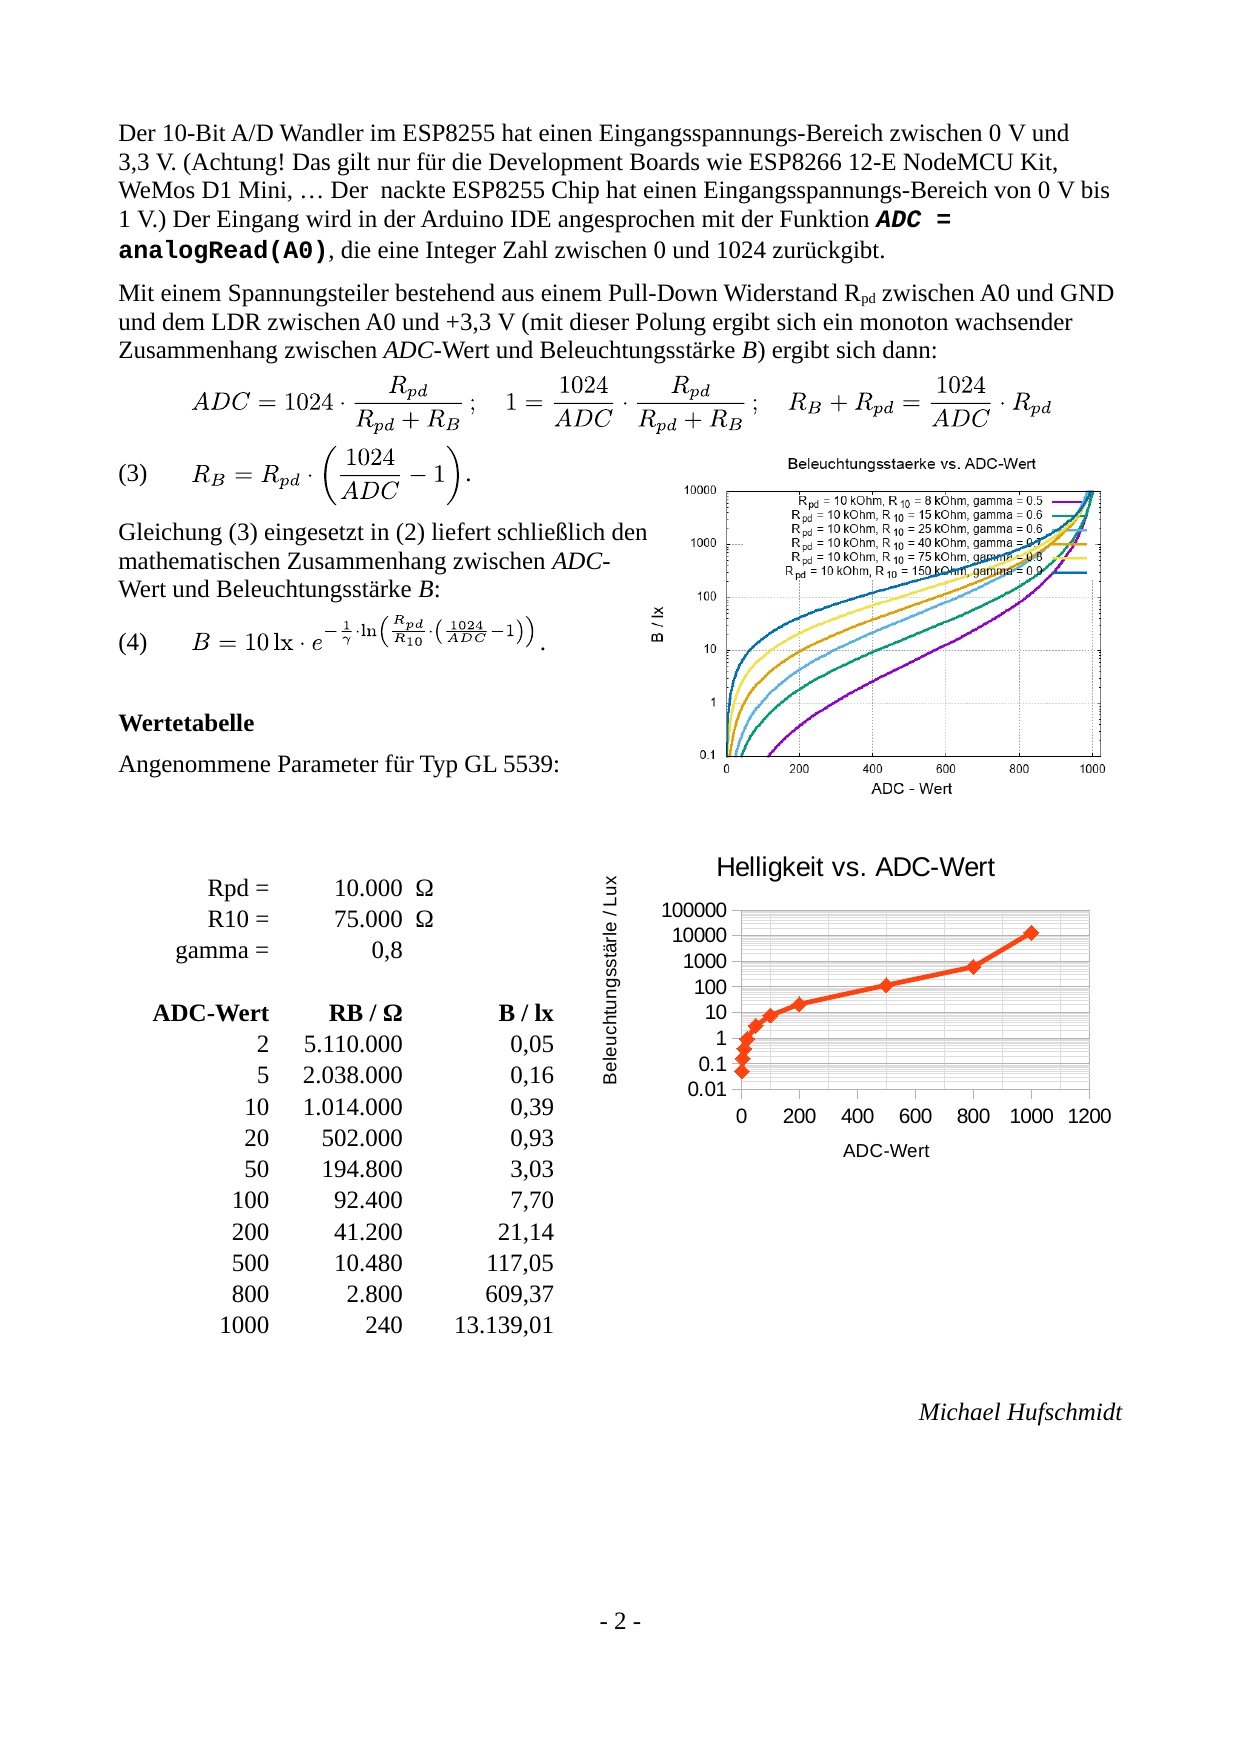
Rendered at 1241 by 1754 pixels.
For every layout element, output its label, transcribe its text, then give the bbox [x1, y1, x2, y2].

table_cell 20 [118, 1120, 272, 1152]
table_header 10.000 [272, 870, 406, 902]
table_cell 0,93 [406, 1120, 557, 1152]
table_cell 100 [118, 1183, 272, 1214]
table_cell 75.000 [272, 902, 406, 933]
table_cell 2.800 [272, 1277, 406, 1308]
table_cell 240 [272, 1308, 406, 1339]
text Der 10-Bit A/D Wandler im ESP8255 hat einen Eingangsspannungs-Bereich zwischen 0 V und 3,3 V. (Achtung! Das gilt nur für die Development Boards wie ESP8266 12-E NodeMCU Kit, WeMos D1 Mini, … Der nackte ESP8255 Chip hat einen Eingangsspannungs-Bereich von 0 V bis 1 V.) Der Eingang wird in der Arduino IDE angesprochen mit der Funktion ADC = analogRead(A0), die eine Integer Zahl zwischen 0 und 1024 zurückgibt. [118, 118, 1122, 266]
text Wertetabelle [118, 708, 649, 737]
table_cell 502.000 [272, 1120, 406, 1152]
picture [649, 445, 1123, 801]
table_cell 50 [118, 1152, 272, 1183]
table_cell 13.139,01 [406, 1308, 557, 1339]
table_cell 0,16 [406, 1058, 557, 1089]
table_cell 92.400 [272, 1183, 406, 1214]
table_cell 0,05 [406, 1027, 557, 1058]
text Mit einem Spannungsteiler bestehend aus einem Pull-Down Widerstand Rpd zwischen A0 und GND und dem LDR zwischen A0 und +3,3 V (mit dieser Polung ergibt sich ein monoton wachsender Zusammenhang zwischen ADC-Wert und Beleuchtungsstärke B) ergibt sich dann: [118, 278, 1122, 364]
table_cell 1000 [118, 1308, 272, 1339]
table_cell [272, 964, 406, 995]
text (3) [118, 446, 334, 505]
table_header Ω [406, 870, 557, 902]
table_cell 800 [118, 1277, 272, 1308]
table_cell [406, 933, 557, 964]
text Angenommene Parameter für Typ GL 5539: [118, 749, 649, 777]
table_cell 21,14 [406, 1214, 557, 1245]
table_cell 200 [118, 1214, 272, 1245]
table_cell 10 [118, 1089, 272, 1120]
table_cell 5.110.000 [272, 1027, 406, 1058]
table_cell [118, 964, 272, 995]
table_cell Ω [406, 902, 557, 933]
text Gleichung (3) eingesetzt in (2) liefert schließlich den mathematischen Zusammenhang zwischen ADC-Wert und Beleuchtungsstärke B: [118, 517, 649, 603]
table_cell R10 = [118, 902, 272, 933]
table_cell 0,8 [272, 933, 406, 964]
table_cell 117,05 [406, 1245, 557, 1277]
text (4) . [118, 615, 649, 656]
table_cell 10.480 [272, 1245, 406, 1277]
table_cell 2 [118, 1027, 272, 1058]
text . [449, 446, 649, 505]
table_cell RB / Ω [272, 995, 406, 1027]
table_cell 1.014.000 [272, 1089, 406, 1120]
table_cell gamma = [118, 933, 272, 964]
table_cell 7,70 [406, 1183, 557, 1214]
table_cell 194.800 [272, 1152, 406, 1183]
table_cell 5 [118, 1058, 272, 1089]
table_cell 0,39 [406, 1089, 557, 1120]
table_header Rpd = [118, 870, 272, 902]
table_cell 41.200 [272, 1214, 406, 1245]
table_cell ADC-Wert [118, 995, 272, 1027]
table_cell 500 [118, 1245, 272, 1277]
text Michael Hufschmidt [118, 1397, 1122, 1425]
table_cell [406, 964, 557, 995]
table_cell 2.038.000 [272, 1058, 406, 1089]
table_cell 3,03 [406, 1152, 557, 1183]
table_cell 609,37 [406, 1277, 557, 1308]
table_cell B / lx [406, 995, 557, 1027]
